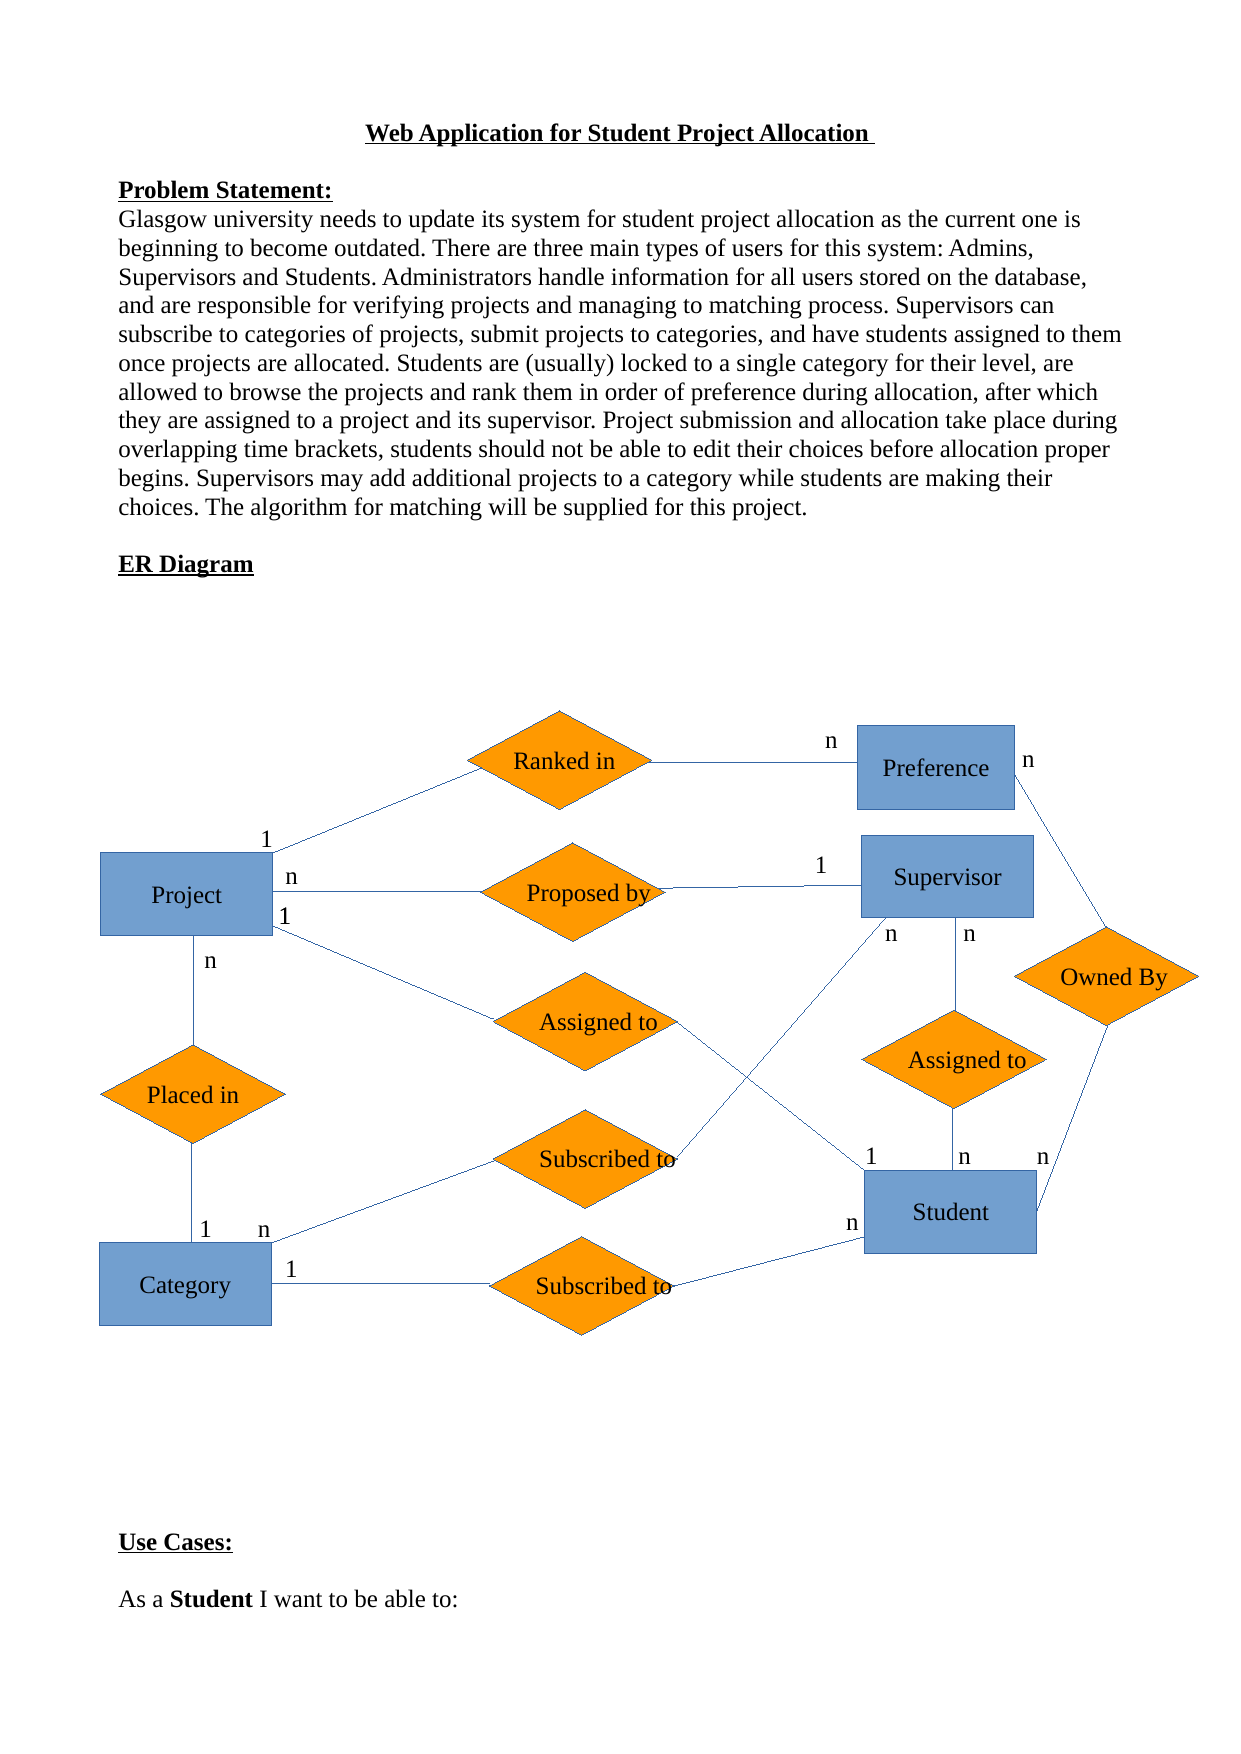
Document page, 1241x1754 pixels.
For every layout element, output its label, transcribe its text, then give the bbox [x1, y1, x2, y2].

text As a Student I want to be able to: [118, 1584, 1122, 1613]
text Use Cases: [118, 1527, 1122, 1556]
text Web Application for Student Project Allocation [118, 118, 1122, 147]
text ER Diagram [118, 549, 1122, 578]
text Problem Statement: [118, 176, 1122, 204]
text Glasgow university needs to update its system for student project allocation as the current one is beginning to become outdated. There are three main types of users for this system: Admins, Supervisors and Students. Administrators handle information for all users stored on the database, and are responsible for verifying projects and managing to matching process. Supervisors can subscribe to categories of projects, submit projects to categories, and have students assigned to them once projects are allocated. Students are (usually) locked to a single category for their level, are allowed to browse the projects and rank them in order of preference during allocation, after which they are assigned to a project and its supervisor. Project submission and allocation take place during overlapping time brackets, students should not be able to edit their choices before allocation proper begins. Supervisors may add additional projects to a category while students are making their choices. The algorithm for matching will be supplied for this project. [118, 204, 1122, 521]
